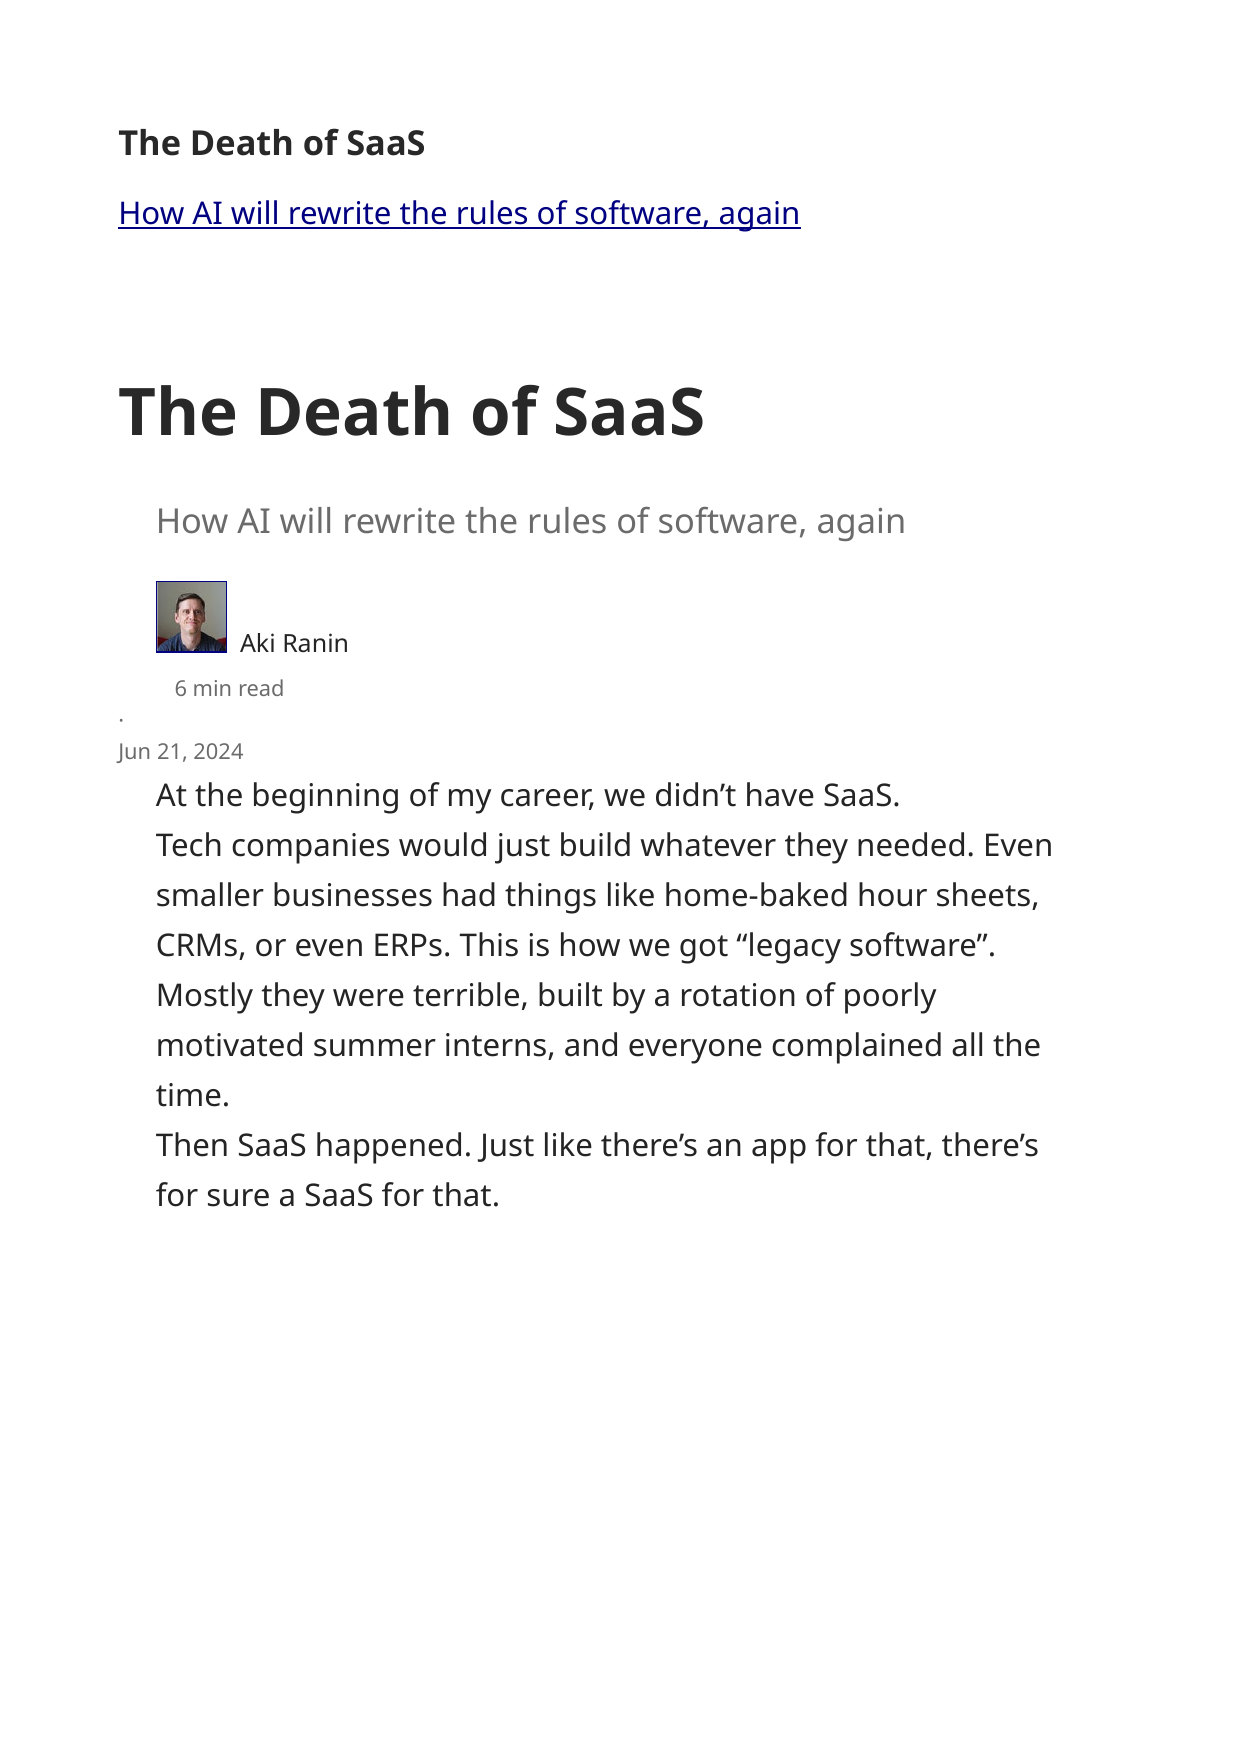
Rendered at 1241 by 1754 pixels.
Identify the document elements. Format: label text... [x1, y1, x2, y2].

subtitle The Death of SaaS [118, 365, 1122, 454]
text Then SaaS happened. Just like there’s an app for that, there’s for sure a SaaS for that. [156, 1116, 1084, 1216]
subtitle How AI will rewrite the rules of software, again [156, 496, 1084, 543]
text Tech companies would just build whatever they needed. Even smaller businesses had things like home-baked hour sheets, CRMs, or even ERPs. This is how we got “legacy software”. Mostly they were terrible, built by a rotation of poorly motivated summer interns, and everyone complained all the time. [156, 816, 1084, 1116]
picture [157, 582, 226, 651]
text How AI will rewrite the rules of software, again [118, 190, 1122, 234]
text 6 min read [174, 672, 1084, 703]
text · [118, 703, 1122, 734]
text The Death of SaaS [118, 118, 1122, 165]
text Jun 21, 2024 [118, 734, 1122, 766]
text Aki Ranin [156, 581, 1084, 660]
text At the beginning of my career, we didn’t have SaaS. [156, 766, 1084, 816]
